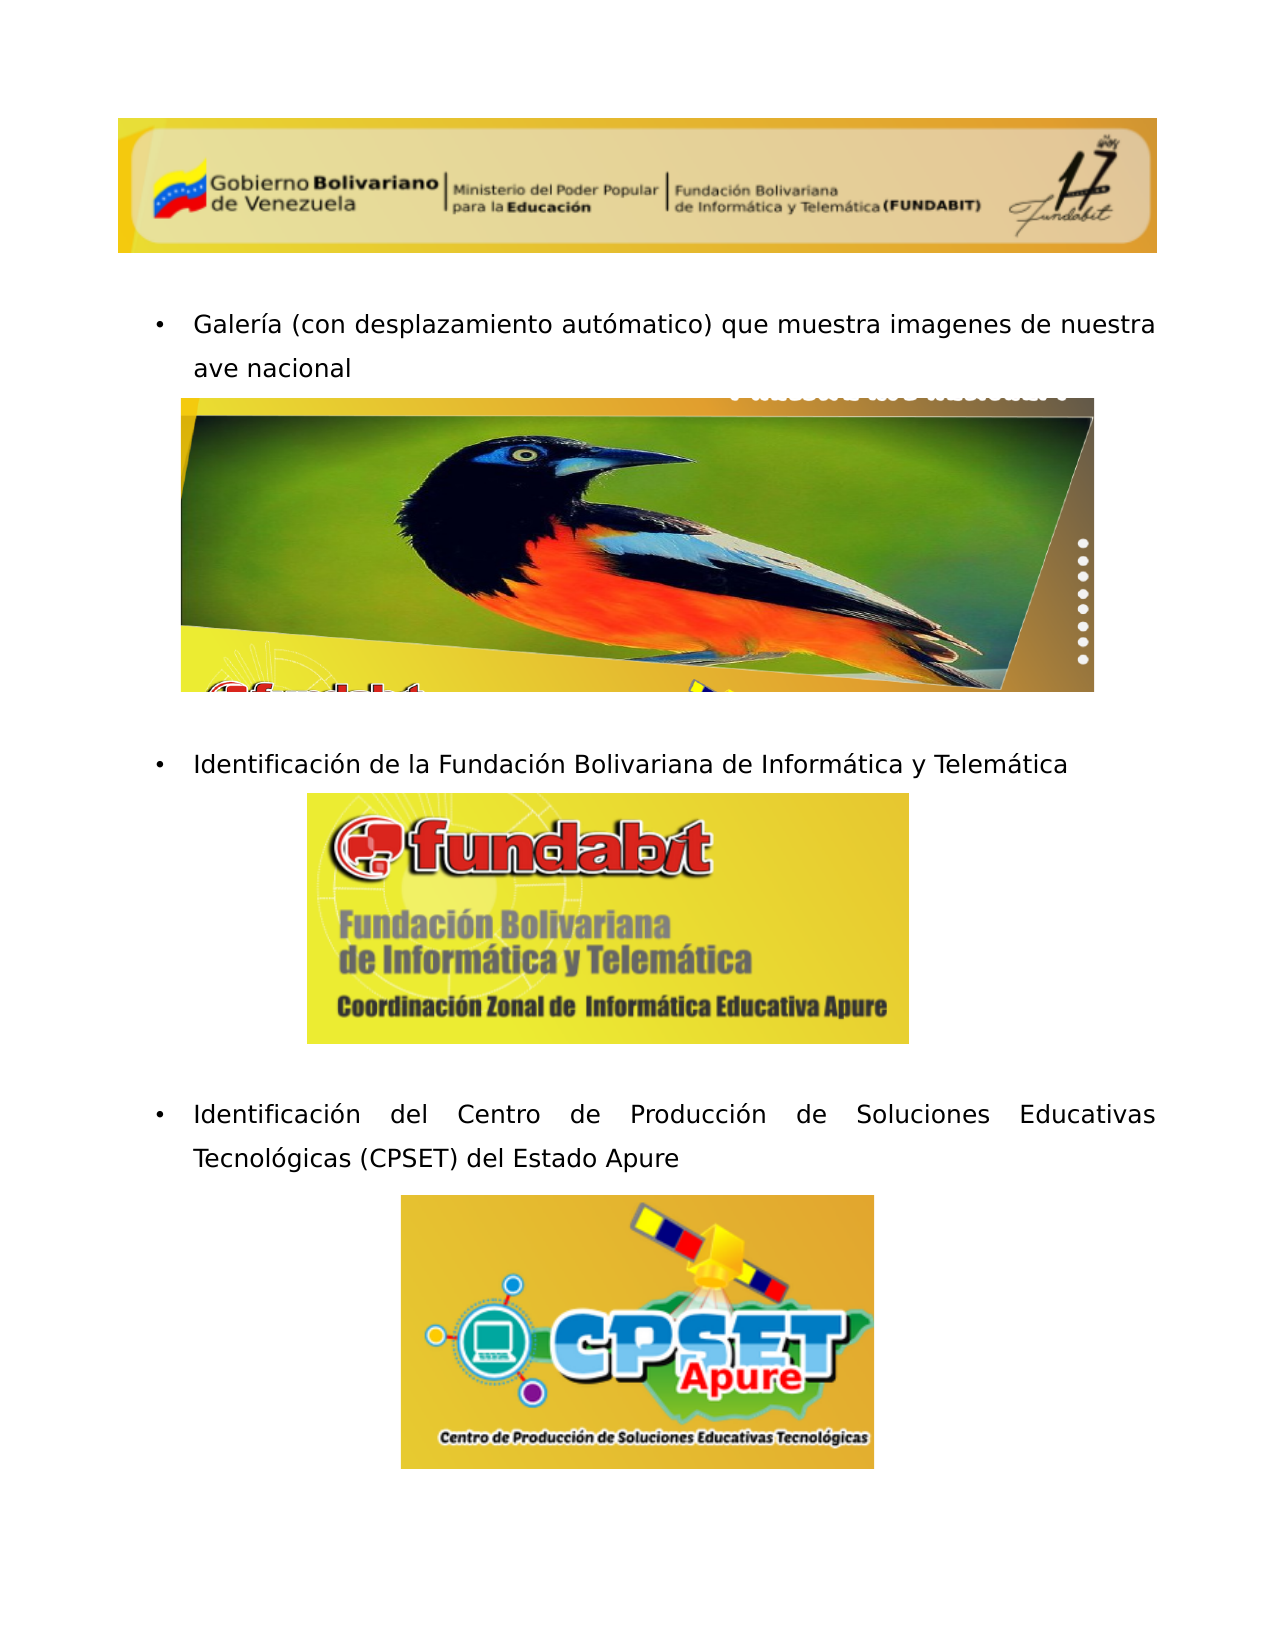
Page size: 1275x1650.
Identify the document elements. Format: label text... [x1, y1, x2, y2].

picture [180, 398, 1095, 692]
list Identificación de la Fundación Bolivariana de Informática y Telemática [156, 750, 1157, 779]
picture [400, 1195, 875, 1469]
picture [118, 118, 1157, 253]
list Identificación del Centro de Producción de Soluciones Educativas Tecnológicas (CPSET) del Estado Apure [156, 1100, 1157, 1173]
picture [307, 793, 909, 1044]
list Galería (con desplazamiento autómatico) que muestra imagenes de nuestra ave nacional [156, 311, 1157, 383]
